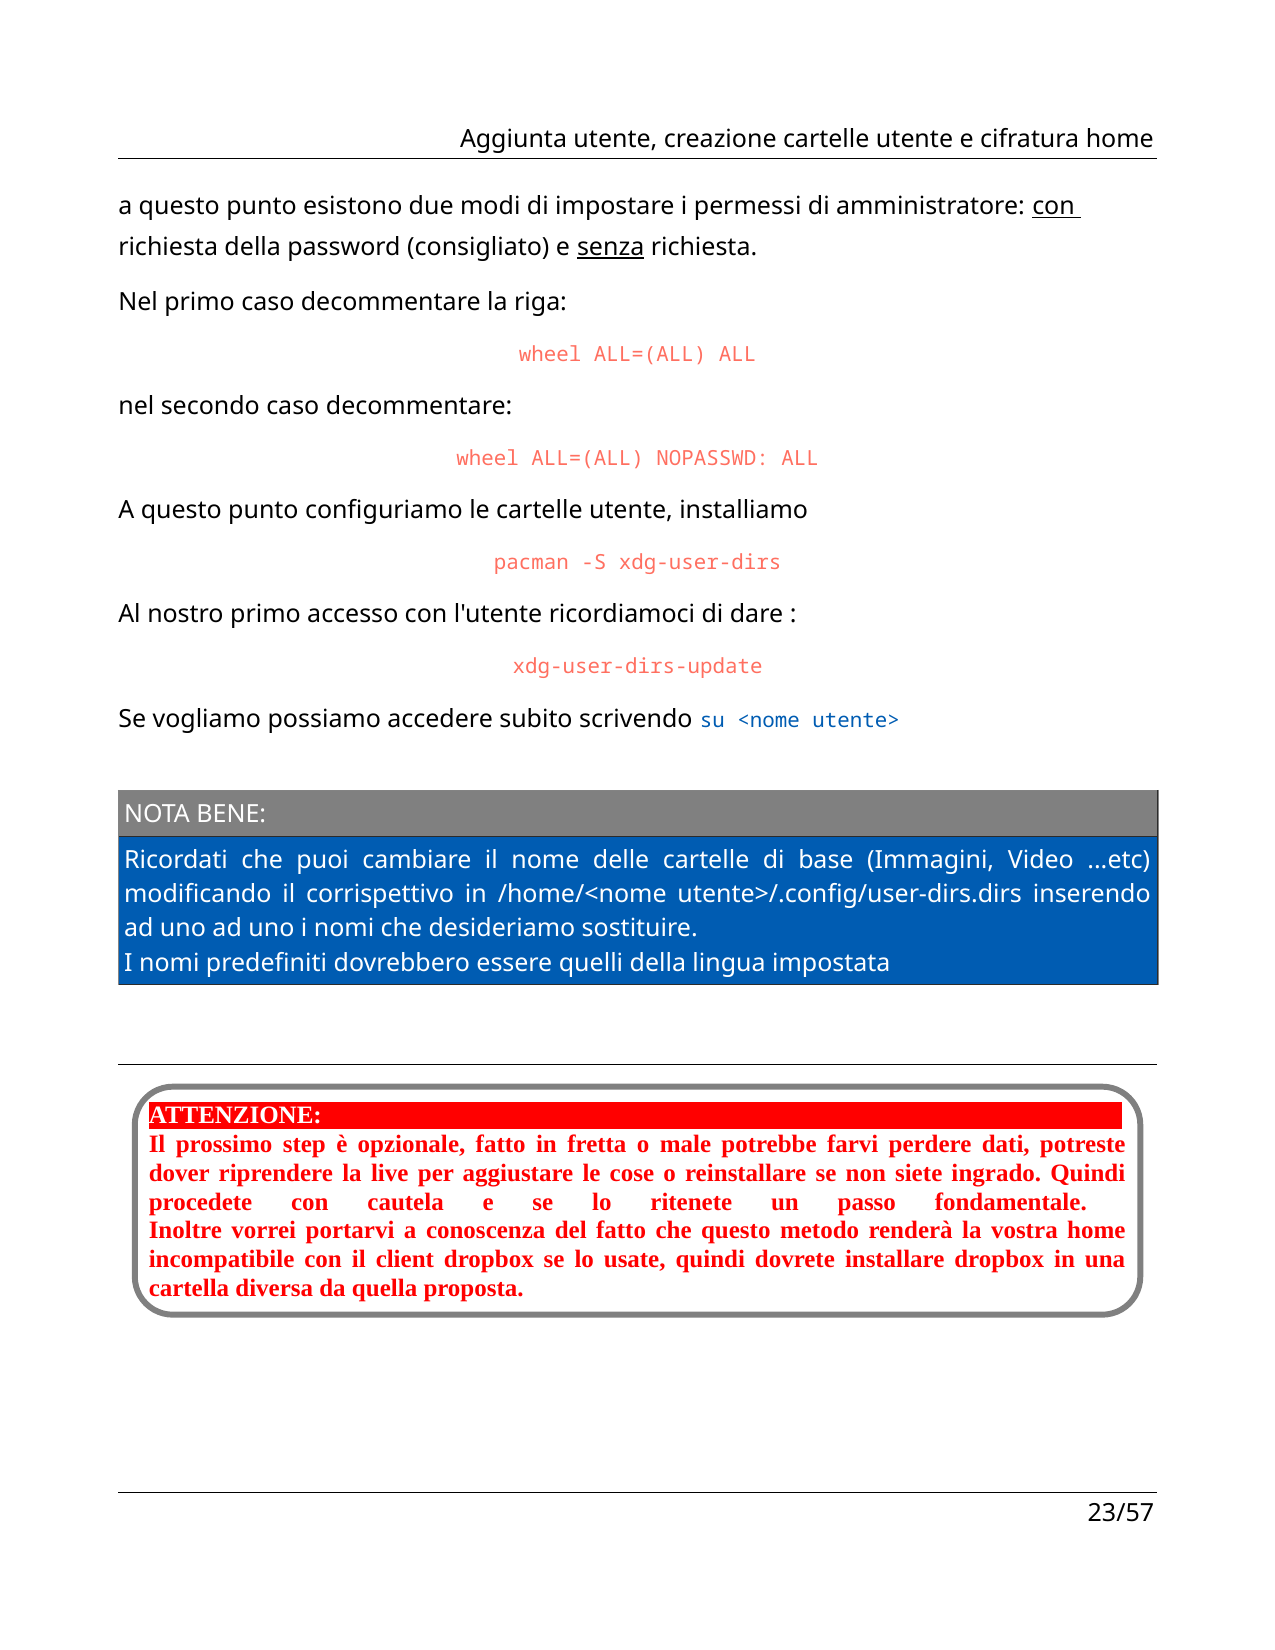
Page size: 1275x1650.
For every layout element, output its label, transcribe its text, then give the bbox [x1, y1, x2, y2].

text pacman -S xdg-user-dirs [118, 547, 1157, 576]
text A questo punto configuriamo le cartelle utente, installiamo [118, 492, 1157, 526]
text xdg-user-dirs-update [118, 652, 1157, 680]
text a questo punto esistono due modi di impostare i permessi di amministratore: con richiesta della password (consigliato) e senza richiesta. [118, 188, 1157, 263]
text wheel ALL=(ALL) NOPASSWD: ALL [118, 443, 1157, 472]
table_header NOTA BENE: [119, 791, 1157, 836]
text wheel ALL=(ALL) ALL [118, 339, 1157, 368]
text Nel primo caso decommentare la riga: [118, 284, 1157, 318]
table_cell Ricordati che puoi cambiare il nome delle cartelle di base (Immagini, Video ...etc) modificando il corrispettivo in /home/<nome utente>/.config/user-dirs.dirs inserendo ad uno ad uno i nomi che desideriamo sostituire. I nomi predefiniti dovrebbero essere quelli della lingua impostata [119, 837, 1157, 984]
text Se vogliamo possiamo accedere subito scrivendo su <nome utente> [118, 700, 1157, 734]
text nel secondo caso decommentare: [118, 388, 1157, 422]
text Al nostro primo accesso con l'utente ricordiamoci di dare : [118, 596, 1157, 630]
